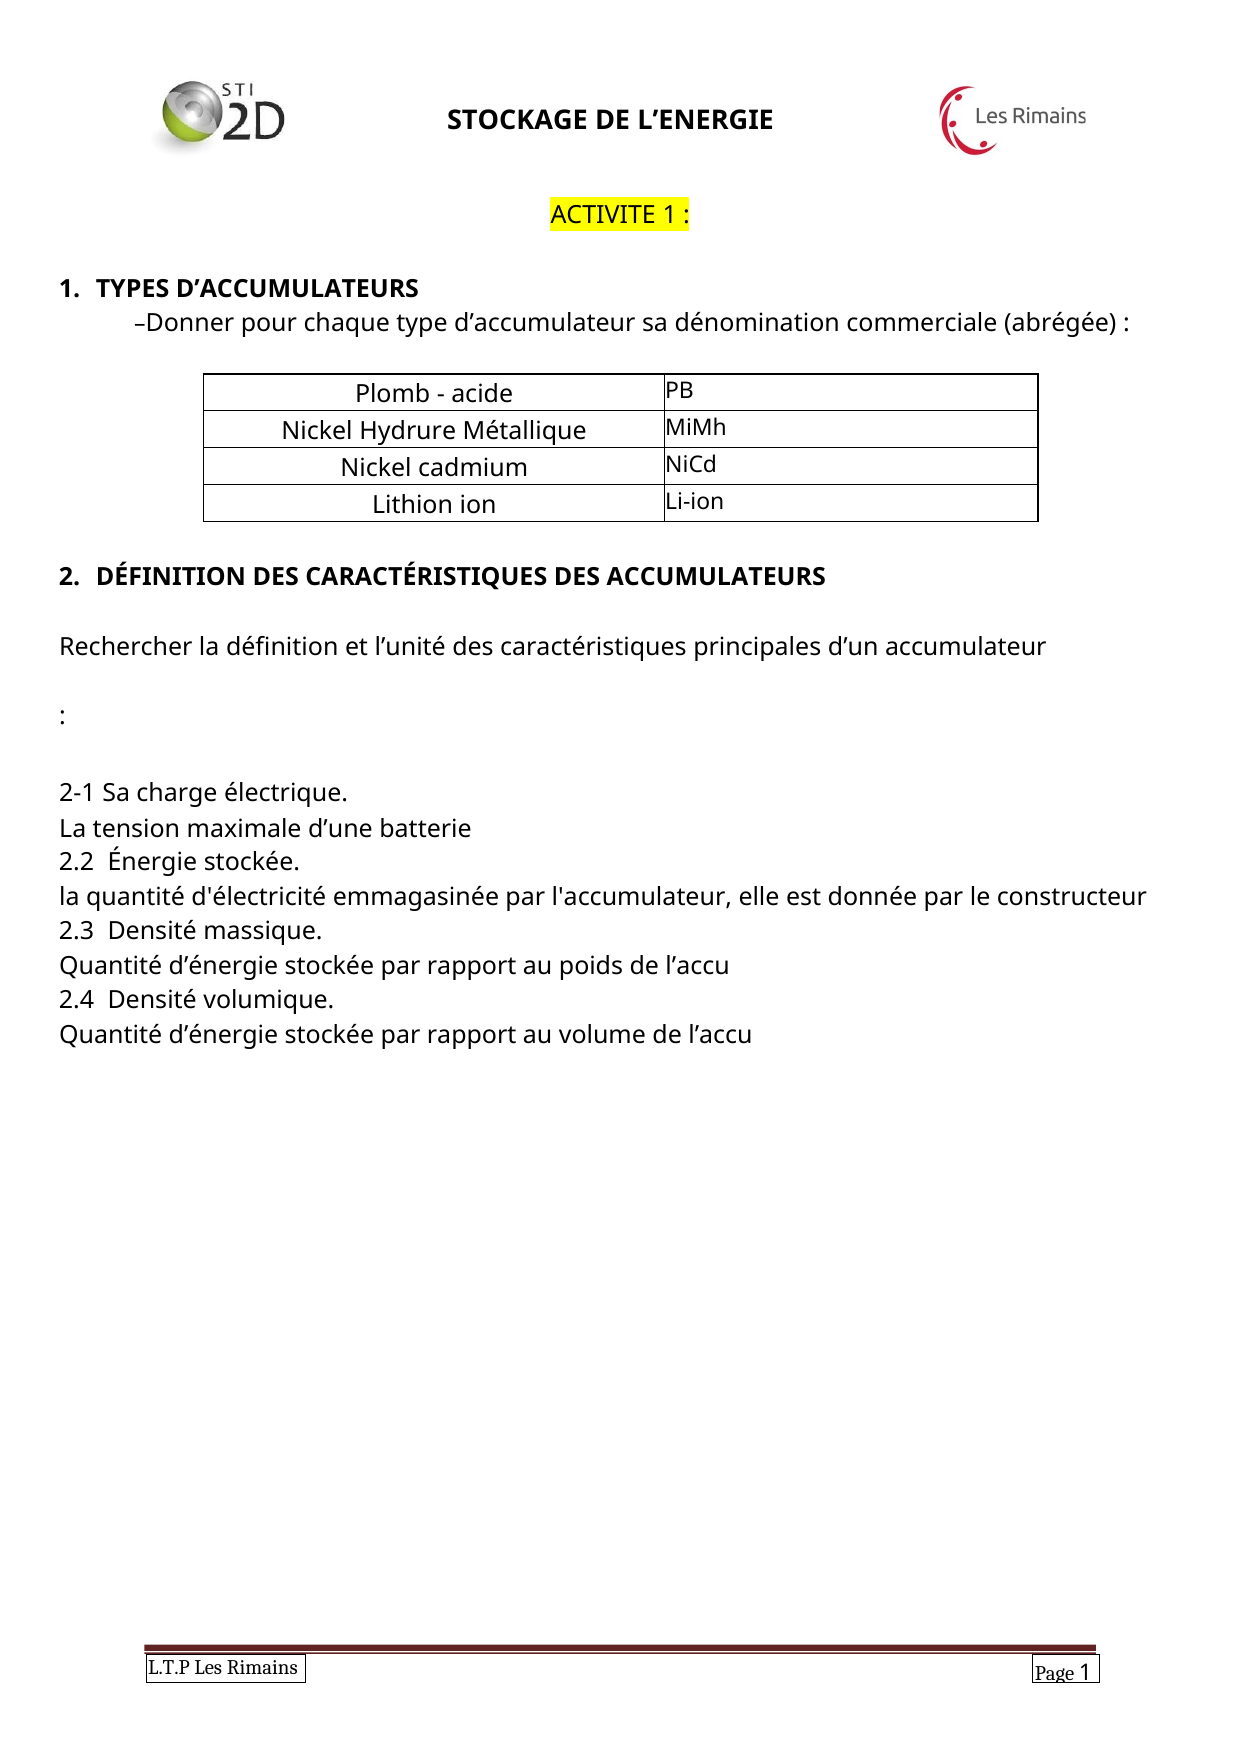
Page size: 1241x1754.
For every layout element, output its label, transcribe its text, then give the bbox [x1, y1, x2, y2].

text 2-1 Sa charge électrique. [59, 745, 1057, 815]
subtitle TYPES D’ACCUMULATEURS [59, 271, 1207, 305]
table_cell MiMh [665, 411, 1037, 447]
text la quantité d'électricité emmagasinée par l'accumulateur, elle est donnée par le constructeur [59, 878, 1207, 912]
text Quantité d’énergie stockée par rapport au volume de l’accu [59, 1016, 1207, 1050]
text Quantité d’énergie stockée par rapport au poids de l’accu [59, 947, 1207, 981]
title STOCKAGE DE L’ENERGIE [434, 101, 787, 138]
text Rechercher la définition et l’unité des caractéristiques principales d’un accumulateur : [59, 599, 1057, 739]
text La tension maximale d’une batterie [59, 815, 1207, 843]
table_header Plomb - acide [204, 375, 664, 410]
table_cell Lithion ion [204, 485, 664, 521]
picture [150, 75, 285, 158]
picture [939, 83, 1086, 156]
text –Donner pour chaque type d’accumulateur sa dénomination commerciale (abrégée) : [134, 305, 1207, 339]
text ACTIVITE 1 : [434, 197, 806, 231]
list Densité massique. [59, 912, 1207, 947]
table_cell NiCd [665, 448, 1037, 483]
table_cell Li-ion [665, 485, 1037, 521]
table_cell Nickel cadmium [204, 448, 664, 483]
subtitle DÉFINITION DES CARACTÉRISTIQUES DES ACCUMULATEURS [59, 559, 1207, 593]
list Énergie stockée. [59, 843, 1207, 878]
table_cell Nickel Hydrure Métallique [204, 411, 664, 447]
table_header PB [665, 375, 1037, 410]
list Densité volumique. [59, 981, 1207, 1016]
